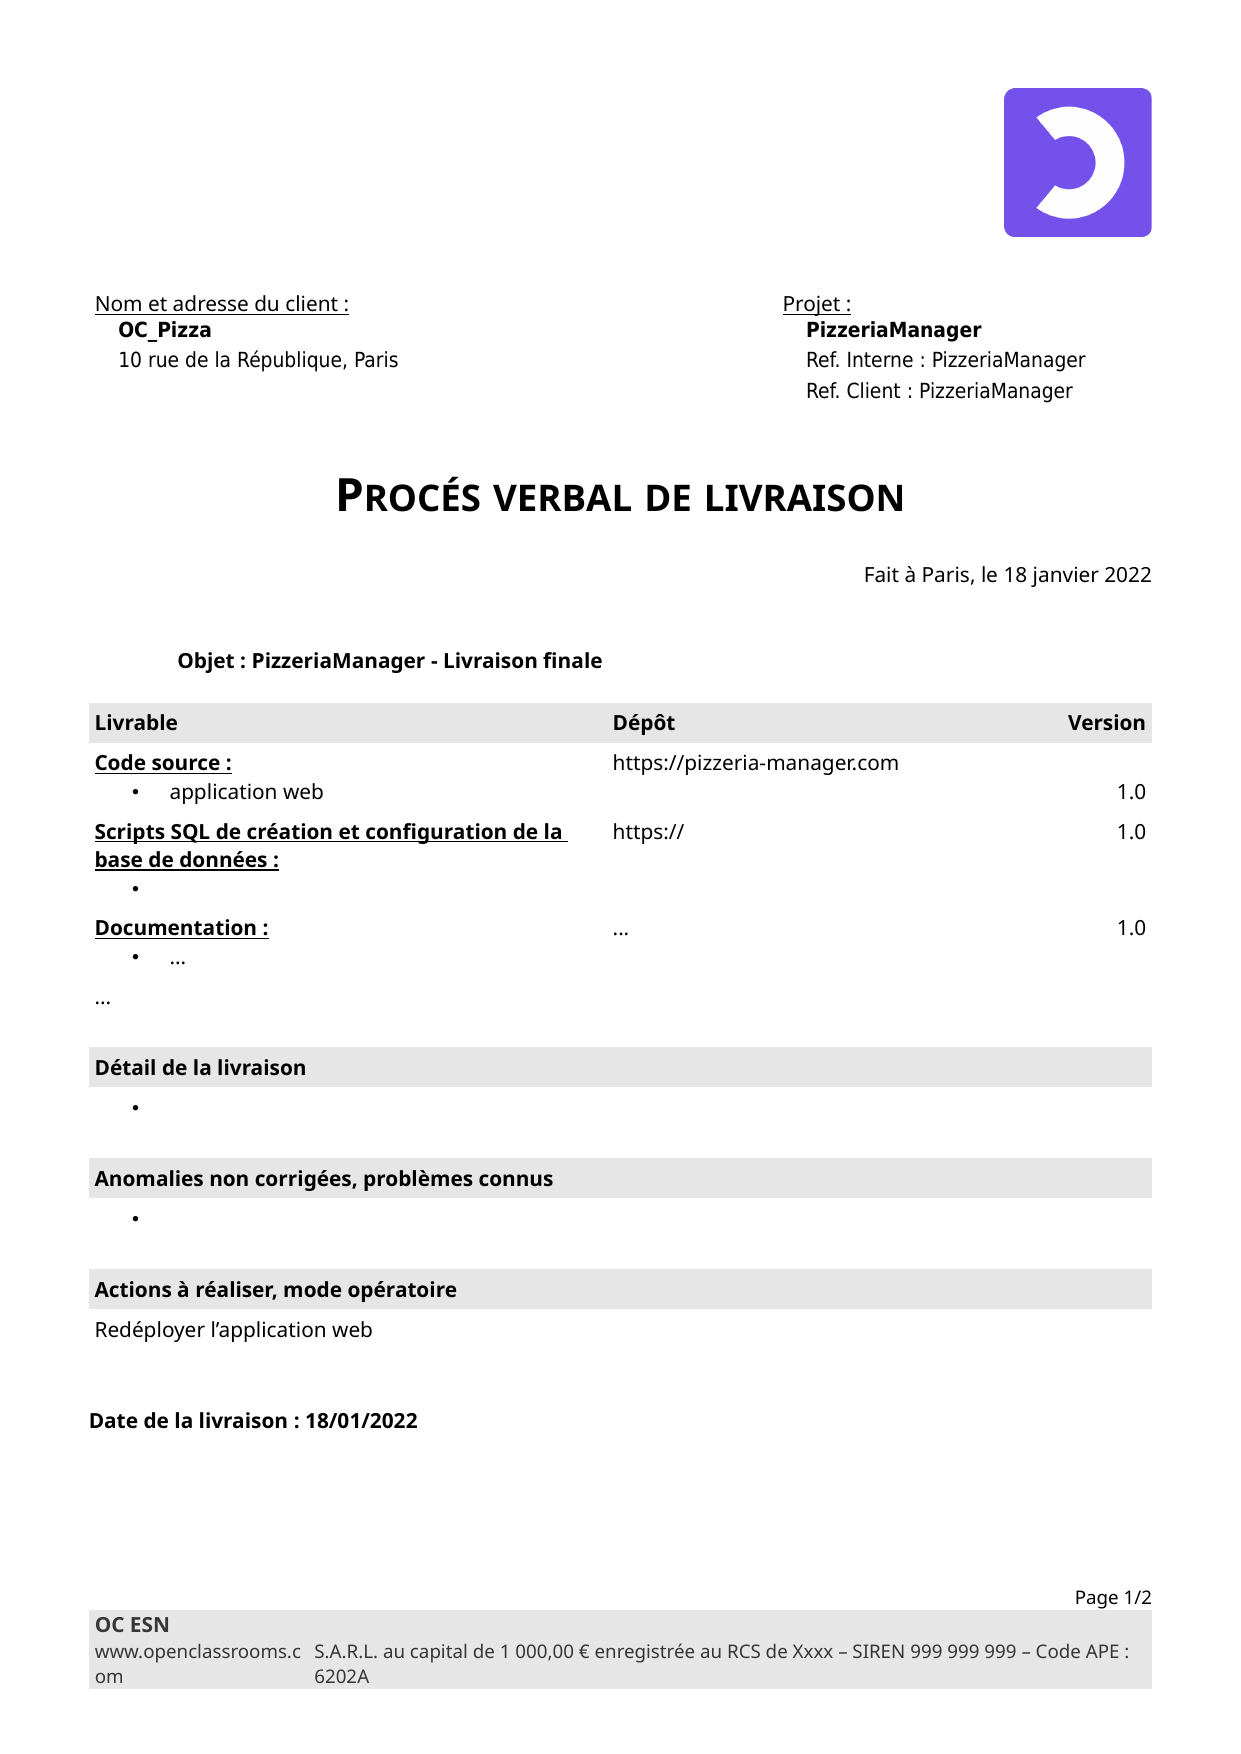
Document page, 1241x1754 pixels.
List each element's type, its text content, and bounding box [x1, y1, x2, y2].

picture [1004, 88, 1152, 237]
table_header Version [1013, 703, 1152, 743]
title Procés verbal de livraison [88, 463, 1152, 525]
table_cell [1013, 976, 1152, 1016]
table_cell ... [89, 976, 607, 1016]
table_cell 1.0 [1013, 908, 1152, 976]
table_header Détail de la livraison [89, 1047, 1152, 1087]
table_cell Scripts SQL de création et configuration de la base de données : [89, 811, 607, 908]
text Fait à Paris, le 18 janvier 2022 [88, 561, 1152, 589]
table_header Actions à réaliser, mode opératoire [89, 1269, 1152, 1309]
table_cell [89, 1087, 1152, 1127]
table_cell Documentation : ... [89, 908, 607, 976]
text Objet : PizzeriaManager - Livraison finale [177, 646, 1152, 674]
table_cell https://pizzeria-manager.com [607, 743, 1013, 811]
text Date de la livraison : 18/01/2022 [88, 1406, 1152, 1434]
table_cell Redéployer l’application web [89, 1309, 1152, 1349]
table_header Livrable [89, 703, 607, 743]
table_cell 1.0 [1013, 743, 1152, 811]
table_cell [607, 976, 1013, 1016]
table_cell [89, 1198, 1152, 1238]
table_header Anomalies non corrigées, problèmes connus [89, 1158, 1152, 1198]
table_cell Code source : application web [89, 743, 607, 811]
table_cell ... [607, 908, 1013, 976]
table_header Dépôt [607, 703, 1013, 743]
table_cell https:// [607, 811, 1013, 908]
table_cell 1.0 [1013, 811, 1152, 908]
